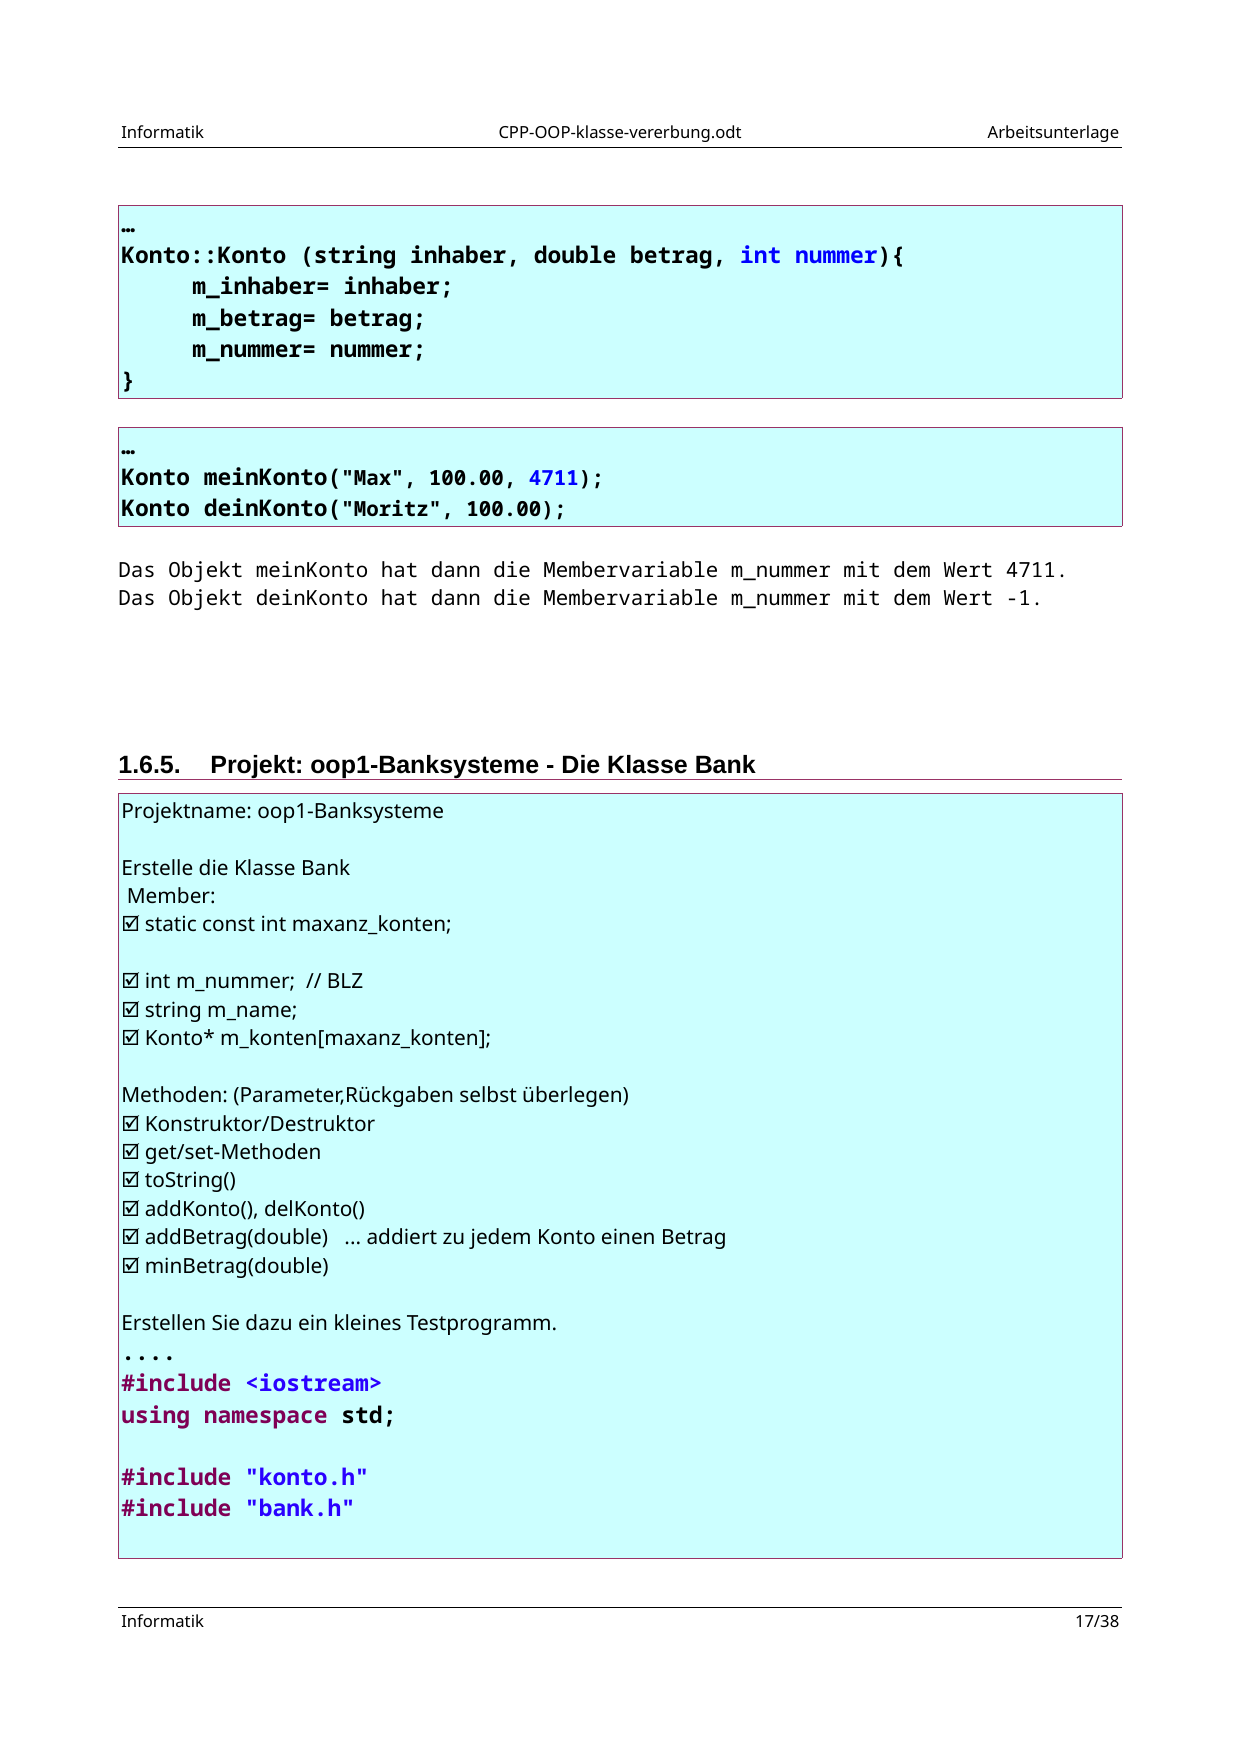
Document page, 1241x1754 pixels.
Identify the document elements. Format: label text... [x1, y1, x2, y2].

subtitle Projekt: oop1-Banksysteme - Die Klasse Bank [118, 751, 1122, 779]
list addBetrag(double) ... addiert zu jedem Konto einen Betrag [119, 1219, 1122, 1248]
text using namespace std; [119, 1396, 1122, 1427]
text Erstellen Sie dazu ein kleines Testprogramm. [119, 1305, 1122, 1333]
list addKonto(), delKonto() [119, 1191, 1122, 1219]
list static const int maxanz_konten; [119, 907, 1122, 963]
text Erstelle die Klasse Bank Member: [119, 850, 1122, 907]
text Das Objekt meinKonto hat dann die Membervariable m_nummer mit dem Wert 4711. [118, 555, 1122, 583]
text Methoden: (Parameter,Rückgaben selbst überlegen) [119, 1077, 1122, 1106]
text Das Objekt deinKonto hat dann die Membervariable m_nummer mit dem Wert -1. [118, 583, 1122, 612]
text … [119, 428, 1122, 458]
text #include "bank.h" [119, 1489, 1122, 1521]
text Konto deinKonto("Moritz", 100.00); [119, 489, 1122, 526]
text #include <iostream> [119, 1364, 1122, 1396]
text m_nummer= nummer; [119, 330, 1122, 361]
text } [119, 361, 1122, 398]
list toString() [119, 1162, 1122, 1191]
text Projektname: oop1-Banksysteme [119, 794, 1122, 821]
text … [119, 206, 1122, 236]
text Konto meinKonto("Max", 100.00, 4711); [119, 458, 1122, 489]
text m_inhaber= inhaber; [119, 267, 1122, 298]
list string m_name; [119, 992, 1122, 1020]
text Konto::Konto (string inhaber, double betrag, int nummer){ [119, 236, 1122, 267]
text .... [119, 1333, 1122, 1364]
list minBetrag(double) [119, 1248, 1122, 1276]
list Konto* m_konten[maxanz_konten]; [119, 1020, 1122, 1049]
text #include "konto.h" [119, 1458, 1122, 1489]
text m_betrag= betrag; [119, 298, 1122, 330]
list get/set-Methoden [119, 1134, 1122, 1162]
list int m_nummer; // BLZ [119, 963, 1122, 992]
list Konstruktor/Destruktor [119, 1106, 1122, 1134]
